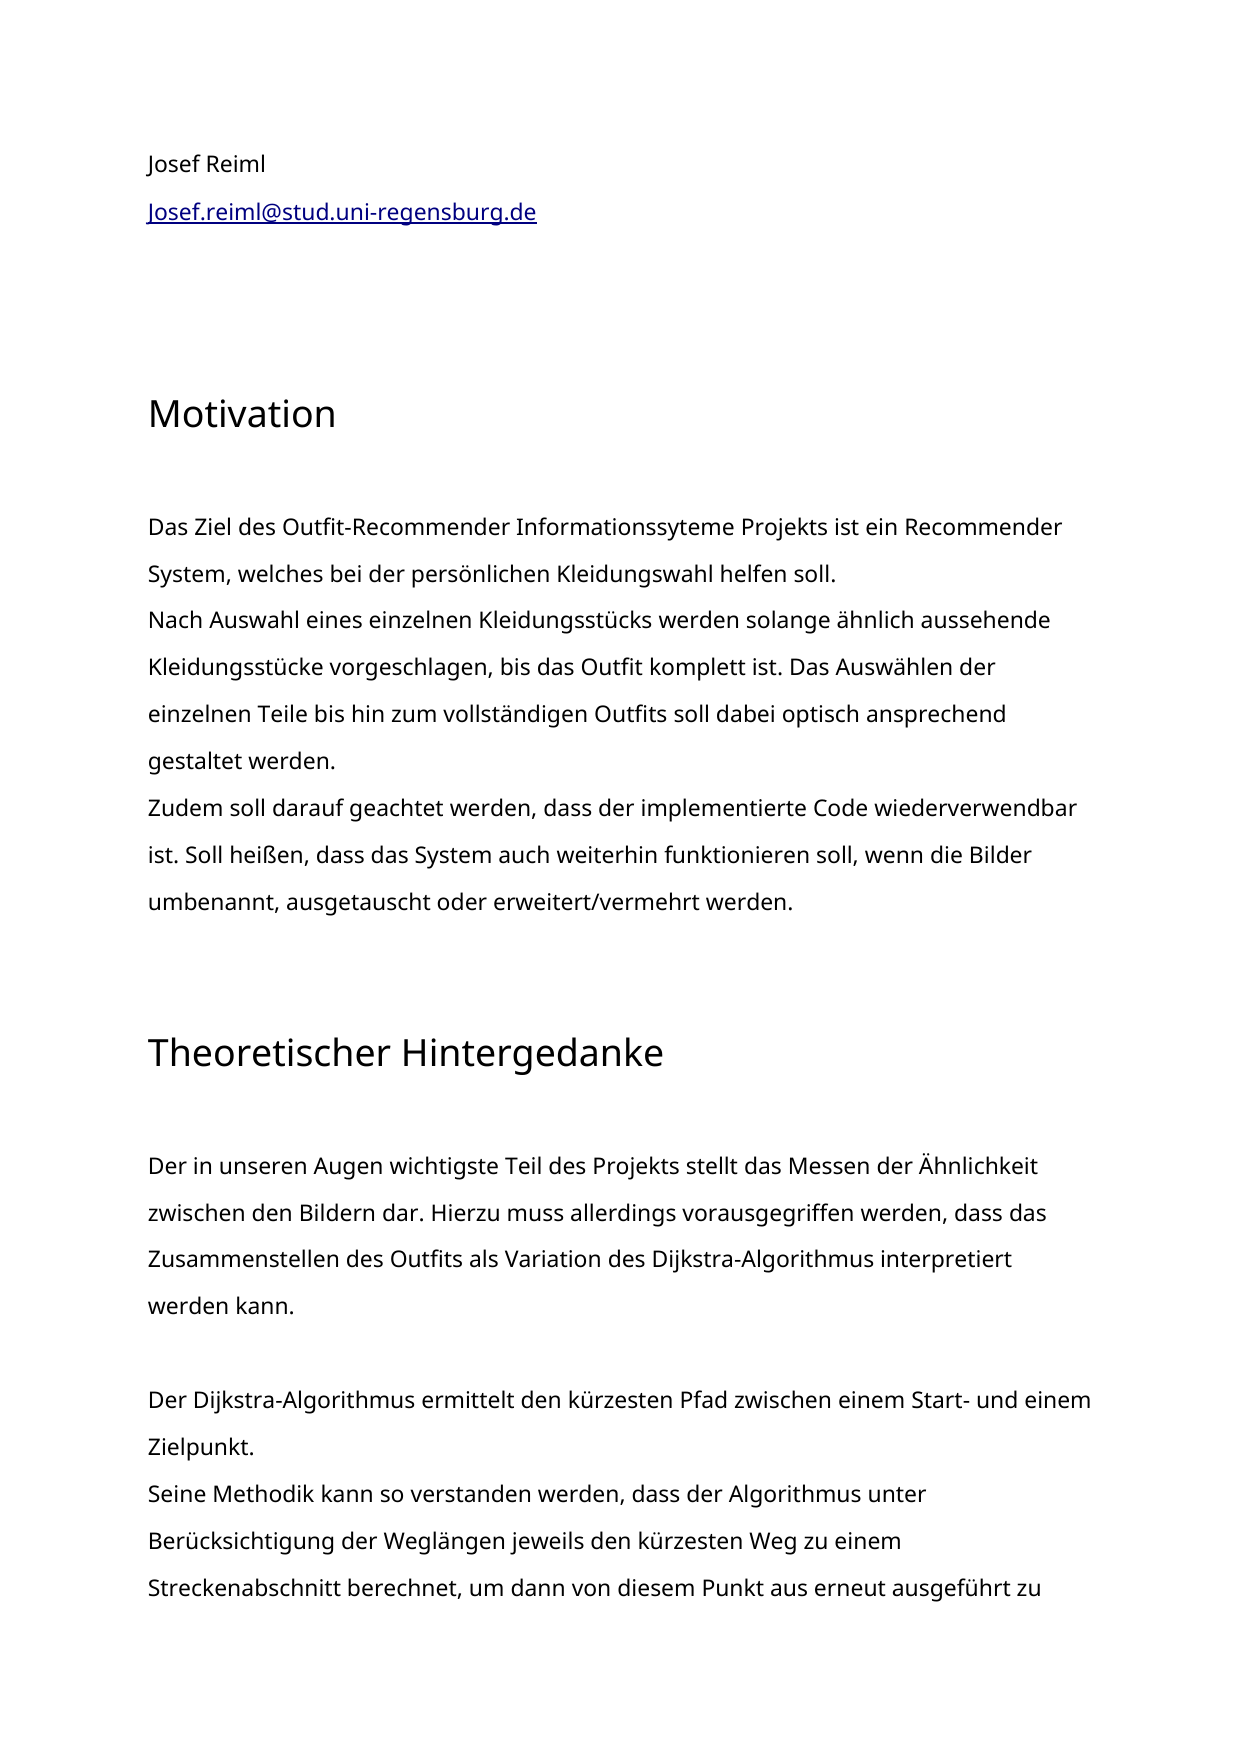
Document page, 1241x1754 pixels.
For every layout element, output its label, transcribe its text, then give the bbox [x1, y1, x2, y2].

text Josef Reiml [148, 148, 1093, 179]
text Das Ziel des Outfit-Recommender Informationssyteme Projekts ist ein Recommender System, welches bei der persönlichen Kleidungswahl helfen soll. [148, 511, 1093, 589]
text Zudem soll darauf geachtet werden, dass der implementierte Code wiederverwendbar ist. Soll heißen, dass das System auch weiterhin funktionieren soll, wenn die Bilder umbenannt, ausgetauscht oder erweitert/vermehrt werden. [148, 792, 1093, 917]
text Seine Methodik kann so verstanden werden, dass der Algorithmus unter Berücksichtigung der Weglängen jeweils den kürzesten Weg zu einem Streckenabschnitt berechnet, um dann von diesem Punkt aus erneut ausgeführt zu [148, 1478, 1093, 1603]
text Nach Auswahl eines einzelnen Kleidungsstücks werden solange ähnlich aussehende Kleidungsstücke vorgeschlagen, bis das Outfit komplett ist. Das Auswählen der einzelnen Teile bis hin zum vollständigen Outfits soll dabei optisch ansprechend gestaltet werden. [148, 604, 1093, 776]
text Theoretischer Hintergedanke [148, 1026, 1093, 1077]
text Der in unseren Augen wichtigste Teil des Projekts stellt das Messen der Ähnlichkeit zwischen den Bildern dar. Hierzu muss allerdings vorausgegriffen werden, dass das Zusammenstellen des Outfits als Variation des Dijkstra-Algorithmus interpretiert werden kann. [148, 1150, 1093, 1322]
text Motivation [148, 387, 1093, 438]
text Josef.reiml@stud.uni-regensburg.de [148, 196, 1093, 227]
text Der Dijkstra-Algorithmus ermittelt den kürzesten Pfad zwischen einem Start- und einem Zielpunkt. [148, 1384, 1093, 1462]
